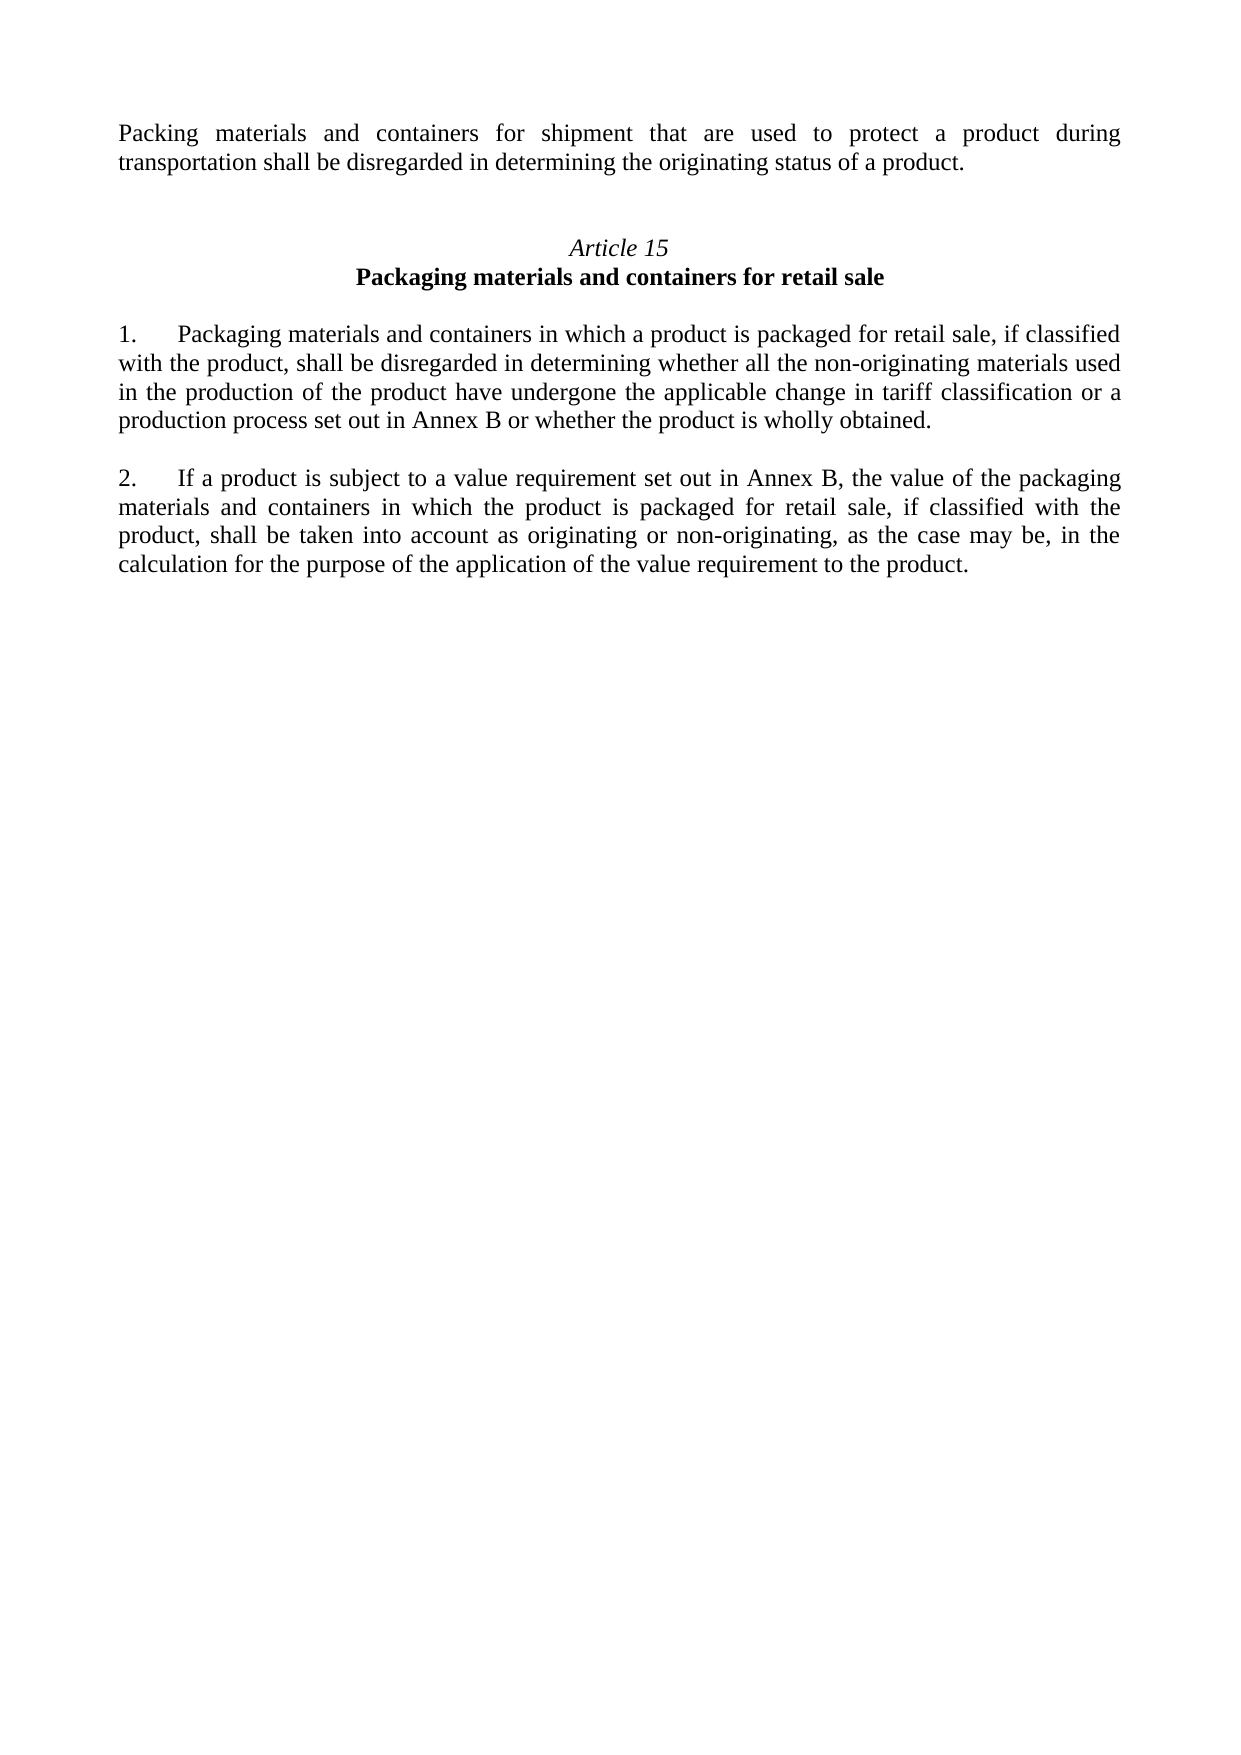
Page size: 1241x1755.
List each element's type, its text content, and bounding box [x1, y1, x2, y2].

text Article 15 [118, 233, 1122, 262]
text Packaging materials and containers for retail sale [118, 262, 1122, 291]
text 2. If a product is subject to a value requirement set out in Annex B, the value of the packaging materials and containers in which the product is packaged for retail sale, if classified with the product, shall be taken into account as originating or non-originating, as the case may be, in the calculation for the purpose of the application of the value requirement to the product. [118, 463, 1122, 578]
text Packing materials and containers for shipment that are used to protect a product during transportation shall be disregarded in determining the originating status of a product. [118, 118, 1122, 176]
text 1. Packaging materials and containers in which a product is packaged for retail sale, if classified with the product, shall be disregarded in determining whether all the non-originating materials used in the production of the product have undergone the applicable change in tariff classification or a production process set out in Annex B or whether the product is wholly obtained. [118, 319, 1122, 434]
